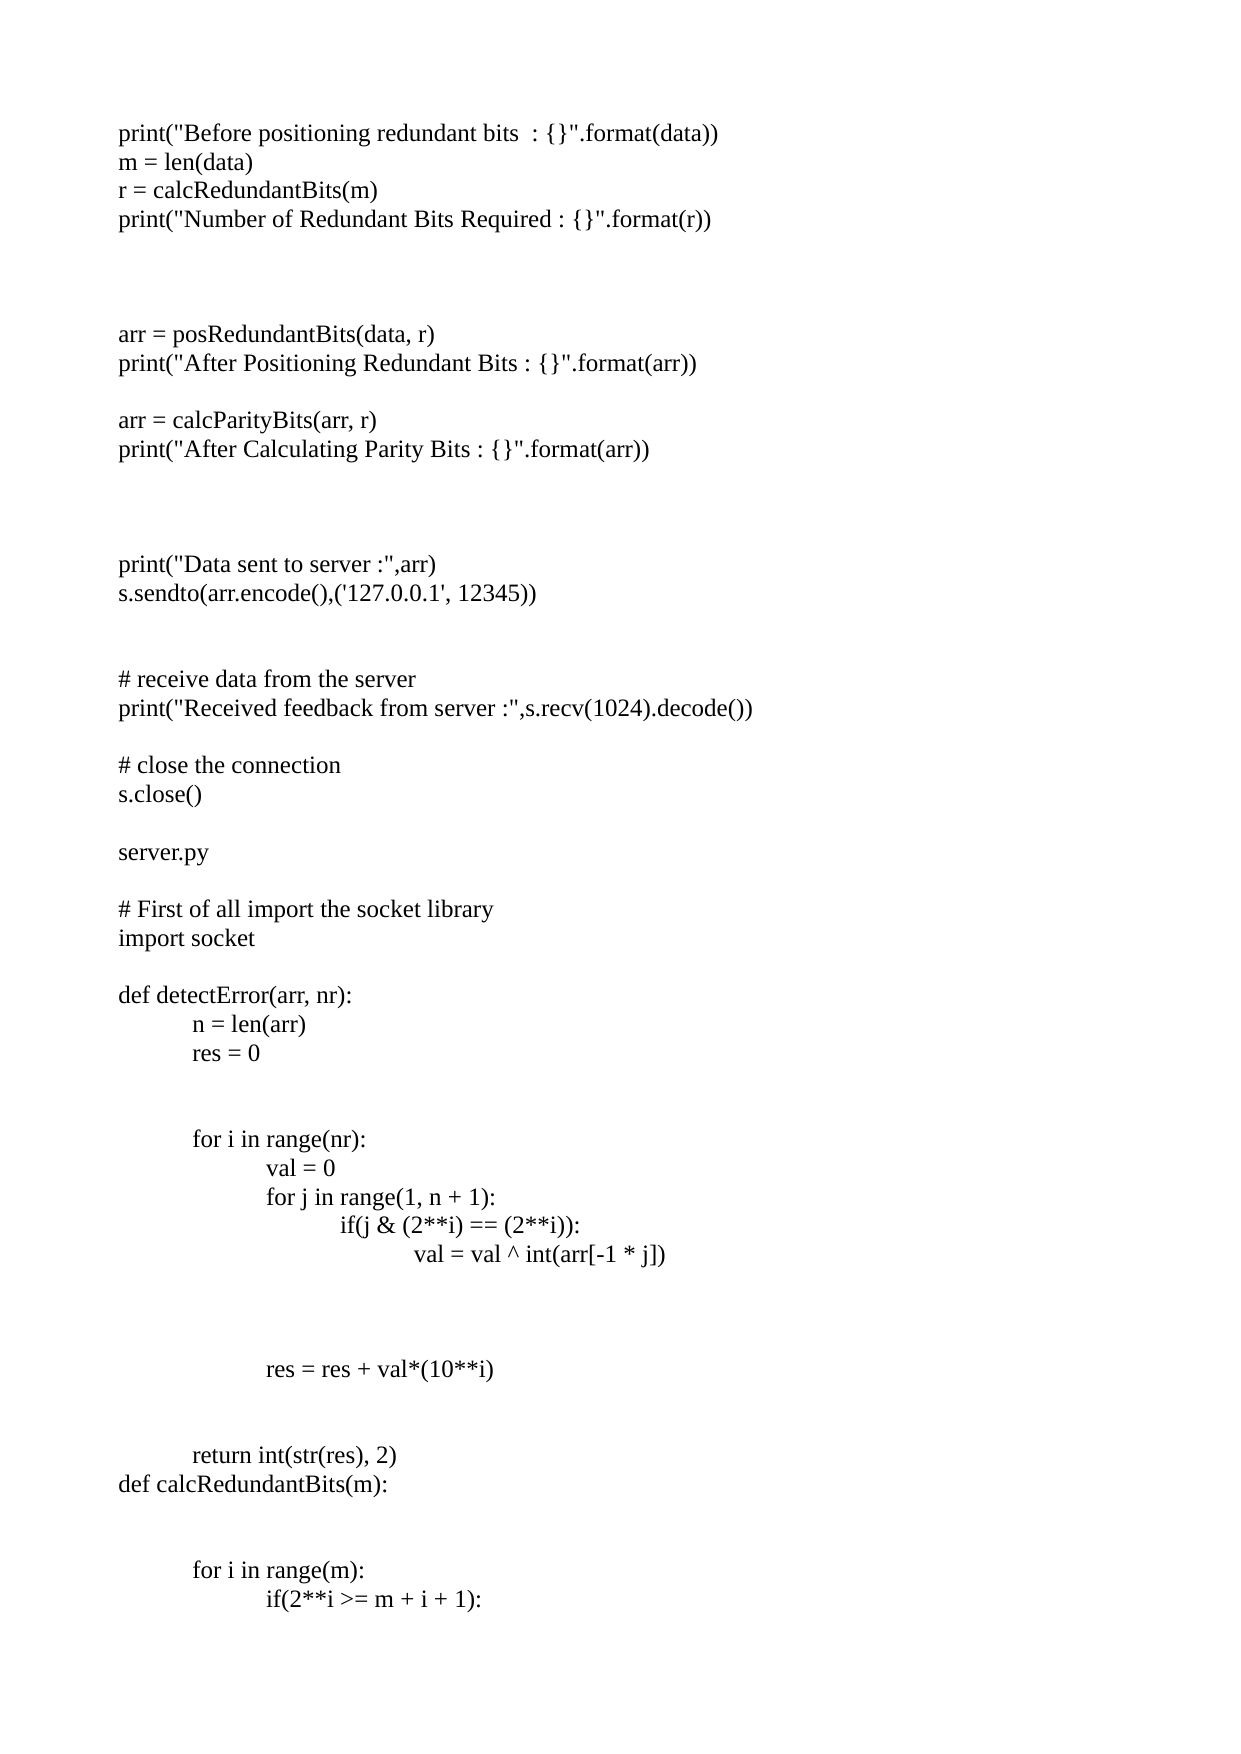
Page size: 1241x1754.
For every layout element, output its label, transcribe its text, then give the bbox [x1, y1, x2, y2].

text n = len(arr) [118, 1009, 1122, 1038]
text print("Data sent to server :",arr) [118, 549, 1122, 578]
text arr = calcParityBits(arr, r) [118, 406, 1122, 434]
text s.close() [118, 779, 1122, 808]
text res = res + val*(10**i) [118, 1354, 1122, 1383]
text r = calcRedundantBits(m) [118, 176, 1122, 204]
text arr = posRedundantBits(data, r) [118, 319, 1122, 348]
text for i in range(nr): [118, 1124, 1122, 1153]
text print("Before positioning redundant bits : {}".format(data)) [118, 118, 1122, 147]
text res = 0 [118, 1038, 1122, 1067]
text print("After Positioning Redundant Bits : {}".format(arr)) [118, 348, 1122, 377]
text import socket [118, 923, 1122, 952]
text def calcRedundantBits(m): [118, 1469, 1122, 1498]
text print("Received feedback from server :",s.recv(1024).decode()) [118, 693, 1122, 722]
text print("After Calculating Parity Bits : {}".format(arr)) [118, 434, 1122, 463]
text val = val ^ int(arr[-1 * j]) [118, 1239, 1122, 1268]
text for i in range(m): [118, 1556, 1122, 1584]
text for j in range(1, n + 1): [118, 1182, 1122, 1211]
text server.py [118, 837, 1122, 866]
text # First of all import the socket library [118, 894, 1122, 923]
text if(2**i >= m + i + 1): [118, 1584, 1122, 1613]
text # close the connection [118, 751, 1122, 779]
text m = len(data) [118, 147, 1122, 176]
text s.sendto(arr.encode(),('127.0.0.1', 12345)) [118, 578, 1122, 607]
text # receive data from the server [118, 664, 1122, 693]
text val = 0 [118, 1153, 1122, 1182]
text print("Number of Redundant Bits Required : {}".format(r)) [118, 204, 1122, 233]
text def detectError(arr, nr): [118, 981, 1122, 1009]
text if(j & (2**i) == (2**i)): [118, 1211, 1122, 1239]
text return int(str(res), 2) [118, 1441, 1122, 1469]
